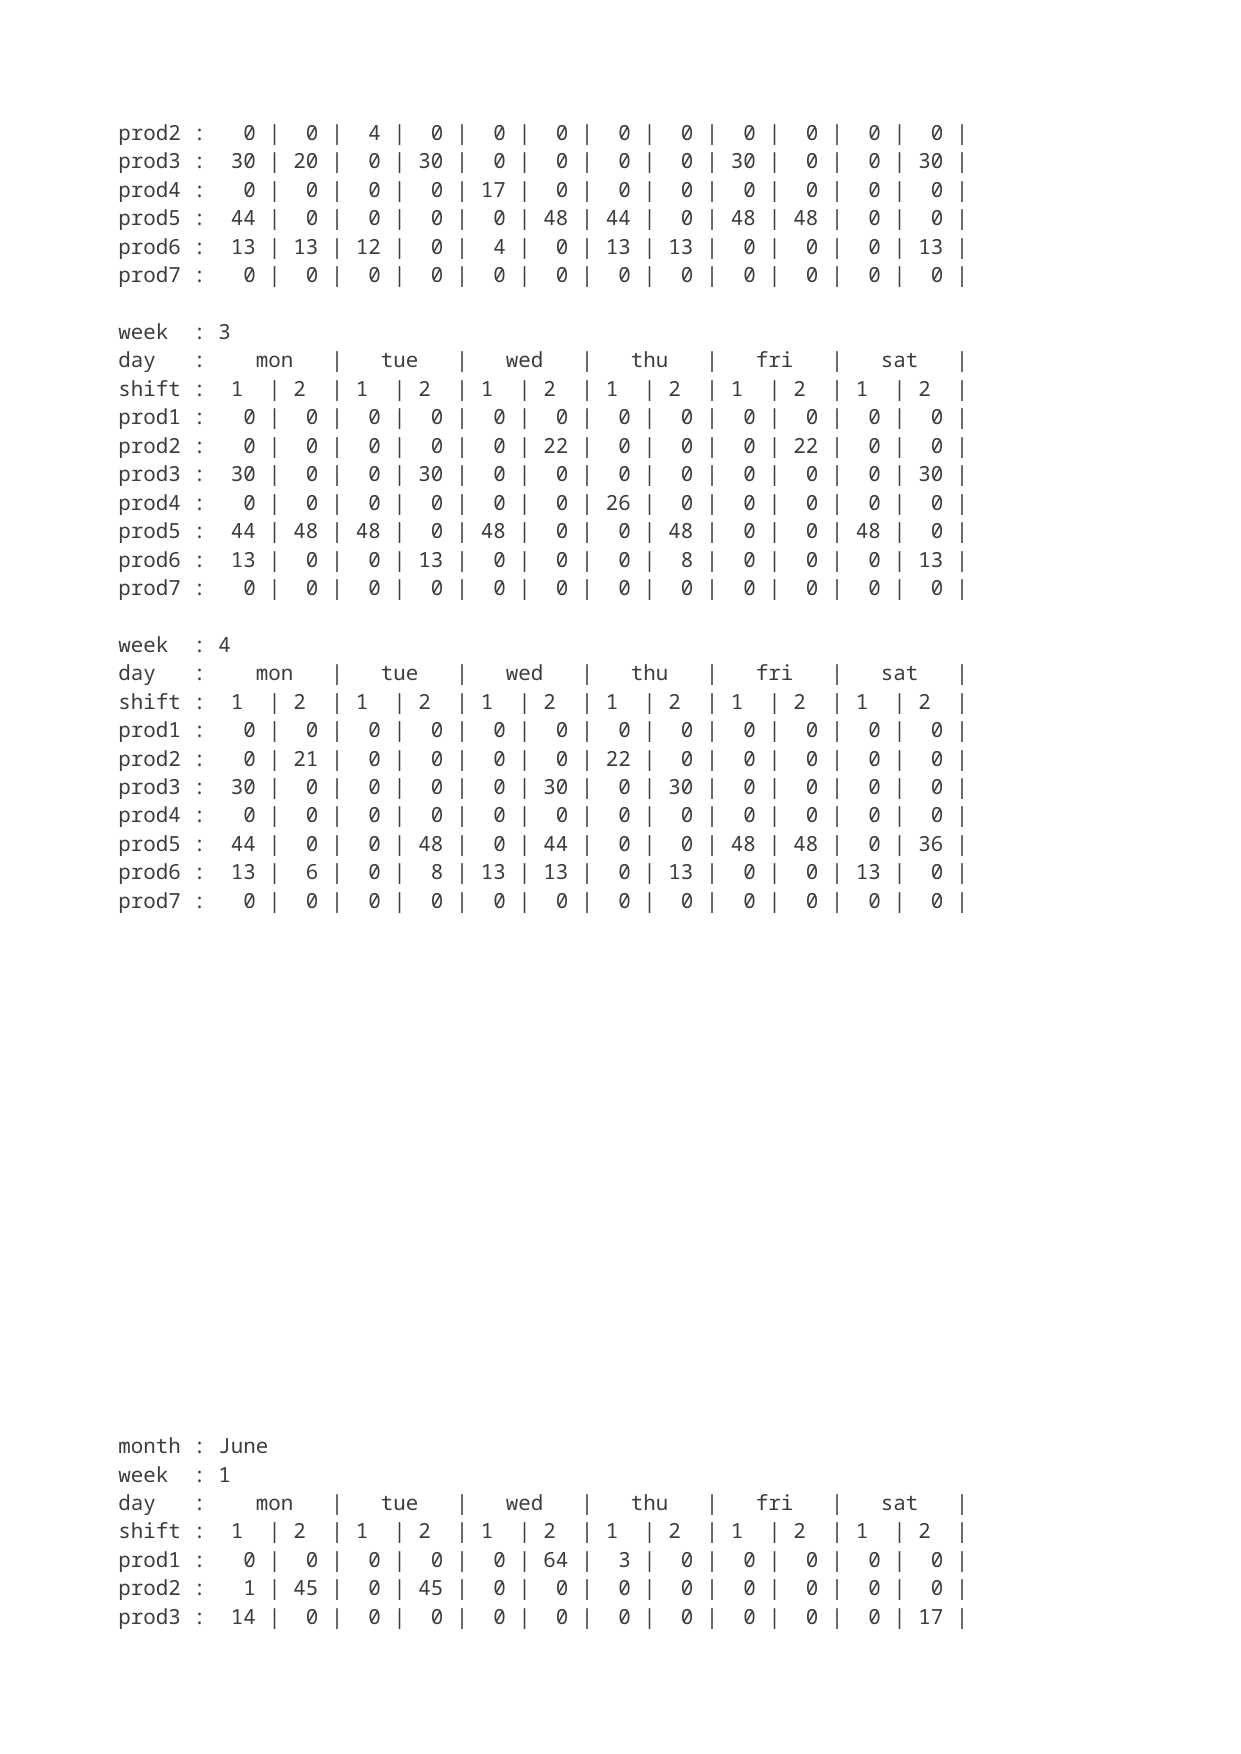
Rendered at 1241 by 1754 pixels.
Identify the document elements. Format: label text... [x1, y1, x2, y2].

text prod6 : 13 | 13 | 12 | 0 | 4 | 0 | 13 | 13 | 0 | 0 | 0 | 13 | [118, 232, 1122, 260]
text prod1 : 0 | 0 | 0 | 0 | 0 | 64 | 3 | 0 | 0 | 0 | 0 | 0 | [118, 1545, 1122, 1573]
text prod3 : 30 | 20 | 0 | 30 | 0 | 0 | 0 | 0 | 30 | 0 | 0 | 30 | [118, 147, 1122, 175]
text prod2 : 1 | 45 | 0 | 45 | 0 | 0 | 0 | 0 | 0 | 0 | 0 | 0 | [118, 1573, 1122, 1602]
text prod7 : 0 | 0 | 0 | 0 | 0 | 0 | 0 | 0 | 0 | 0 | 0 | 0 | [118, 260, 1122, 289]
text prod1 : 0 | 0 | 0 | 0 | 0 | 0 | 0 | 0 | 0 | 0 | 0 | 0 | [118, 402, 1122, 431]
text prod1 : 0 | 0 | 0 | 0 | 0 | 0 | 0 | 0 | 0 | 0 | 0 | 0 | [118, 715, 1122, 744]
text day : mon | tue | wed | thu | fri | sat | [118, 346, 1122, 374]
text week : 4 [118, 630, 1122, 658]
text prod4 : 0 | 0 | 0 | 0 | 0 | 0 | 0 | 0 | 0 | 0 | 0 | 0 | [118, 801, 1122, 829]
text prod5 : 44 | 0 | 0 | 0 | 0 | 48 | 44 | 0 | 48 | 48 | 0 | 0 | [118, 203, 1122, 232]
text week : 3 [118, 317, 1122, 346]
text week : 1 [118, 1460, 1122, 1488]
text day : mon | tue | wed | thu | fri | sat | [118, 658, 1122, 687]
text prod6 : 13 | 6 | 0 | 8 | 13 | 13 | 0 | 13 | 0 | 0 | 13 | 0 | [118, 857, 1122, 886]
text shift : 1 | 2 | 1 | 2 | 1 | 2 | 1 | 2 | 1 | 2 | 1 | 2 | [118, 374, 1122, 402]
text prod4 : 0 | 0 | 0 | 0 | 0 | 0 | 26 | 0 | 0 | 0 | 0 | 0 | [118, 488, 1122, 516]
text prod3 : 30 | 0 | 0 | 0 | 0 | 30 | 0 | 30 | 0 | 0 | 0 | 0 | [118, 772, 1122, 801]
text prod3 : 30 | 0 | 0 | 30 | 0 | 0 | 0 | 0 | 0 | 0 | 0 | 30 | [118, 459, 1122, 488]
text prod2 : 0 | 0 | 4 | 0 | 0 | 0 | 0 | 0 | 0 | 0 | 0 | 0 | [118, 118, 1122, 147]
text prod7 : 0 | 0 | 0 | 0 | 0 | 0 | 0 | 0 | 0 | 0 | 0 | 0 | [118, 886, 1122, 914]
text prod2 : 0 | 0 | 0 | 0 | 0 | 22 | 0 | 0 | 0 | 22 | 0 | 0 | [118, 431, 1122, 459]
text prod2 : 0 | 21 | 0 | 0 | 0 | 0 | 22 | 0 | 0 | 0 | 0 | 0 | [118, 744, 1122, 772]
text prod4 : 0 | 0 | 0 | 0 | 17 | 0 | 0 | 0 | 0 | 0 | 0 | 0 | [118, 175, 1122, 203]
text shift : 1 | 2 | 1 | 2 | 1 | 2 | 1 | 2 | 1 | 2 | 1 | 2 | [118, 687, 1122, 715]
text prod5 : 44 | 48 | 48 | 0 | 48 | 0 | 0 | 48 | 0 | 0 | 48 | 0 | [118, 516, 1122, 545]
text day : mon | tue | wed | thu | fri | sat | [118, 1488, 1122, 1517]
text prod5 : 44 | 0 | 0 | 48 | 0 | 44 | 0 | 0 | 48 | 48 | 0 | 36 | [118, 829, 1122, 857]
text month : June [118, 1431, 1122, 1460]
text prod6 : 13 | 0 | 0 | 13 | 0 | 0 | 0 | 8 | 0 | 0 | 0 | 13 | [118, 545, 1122, 573]
text prod7 : 0 | 0 | 0 | 0 | 0 | 0 | 0 | 0 | 0 | 0 | 0 | 0 | [118, 573, 1122, 602]
text shift : 1 | 2 | 1 | 2 | 1 | 2 | 1 | 2 | 1 | 2 | 1 | 2 | [118, 1517, 1122, 1545]
text prod3 : 14 | 0 | 0 | 0 | 0 | 0 | 0 | 0 | 0 | 0 | 0 | 17 | [118, 1602, 1122, 1630]
